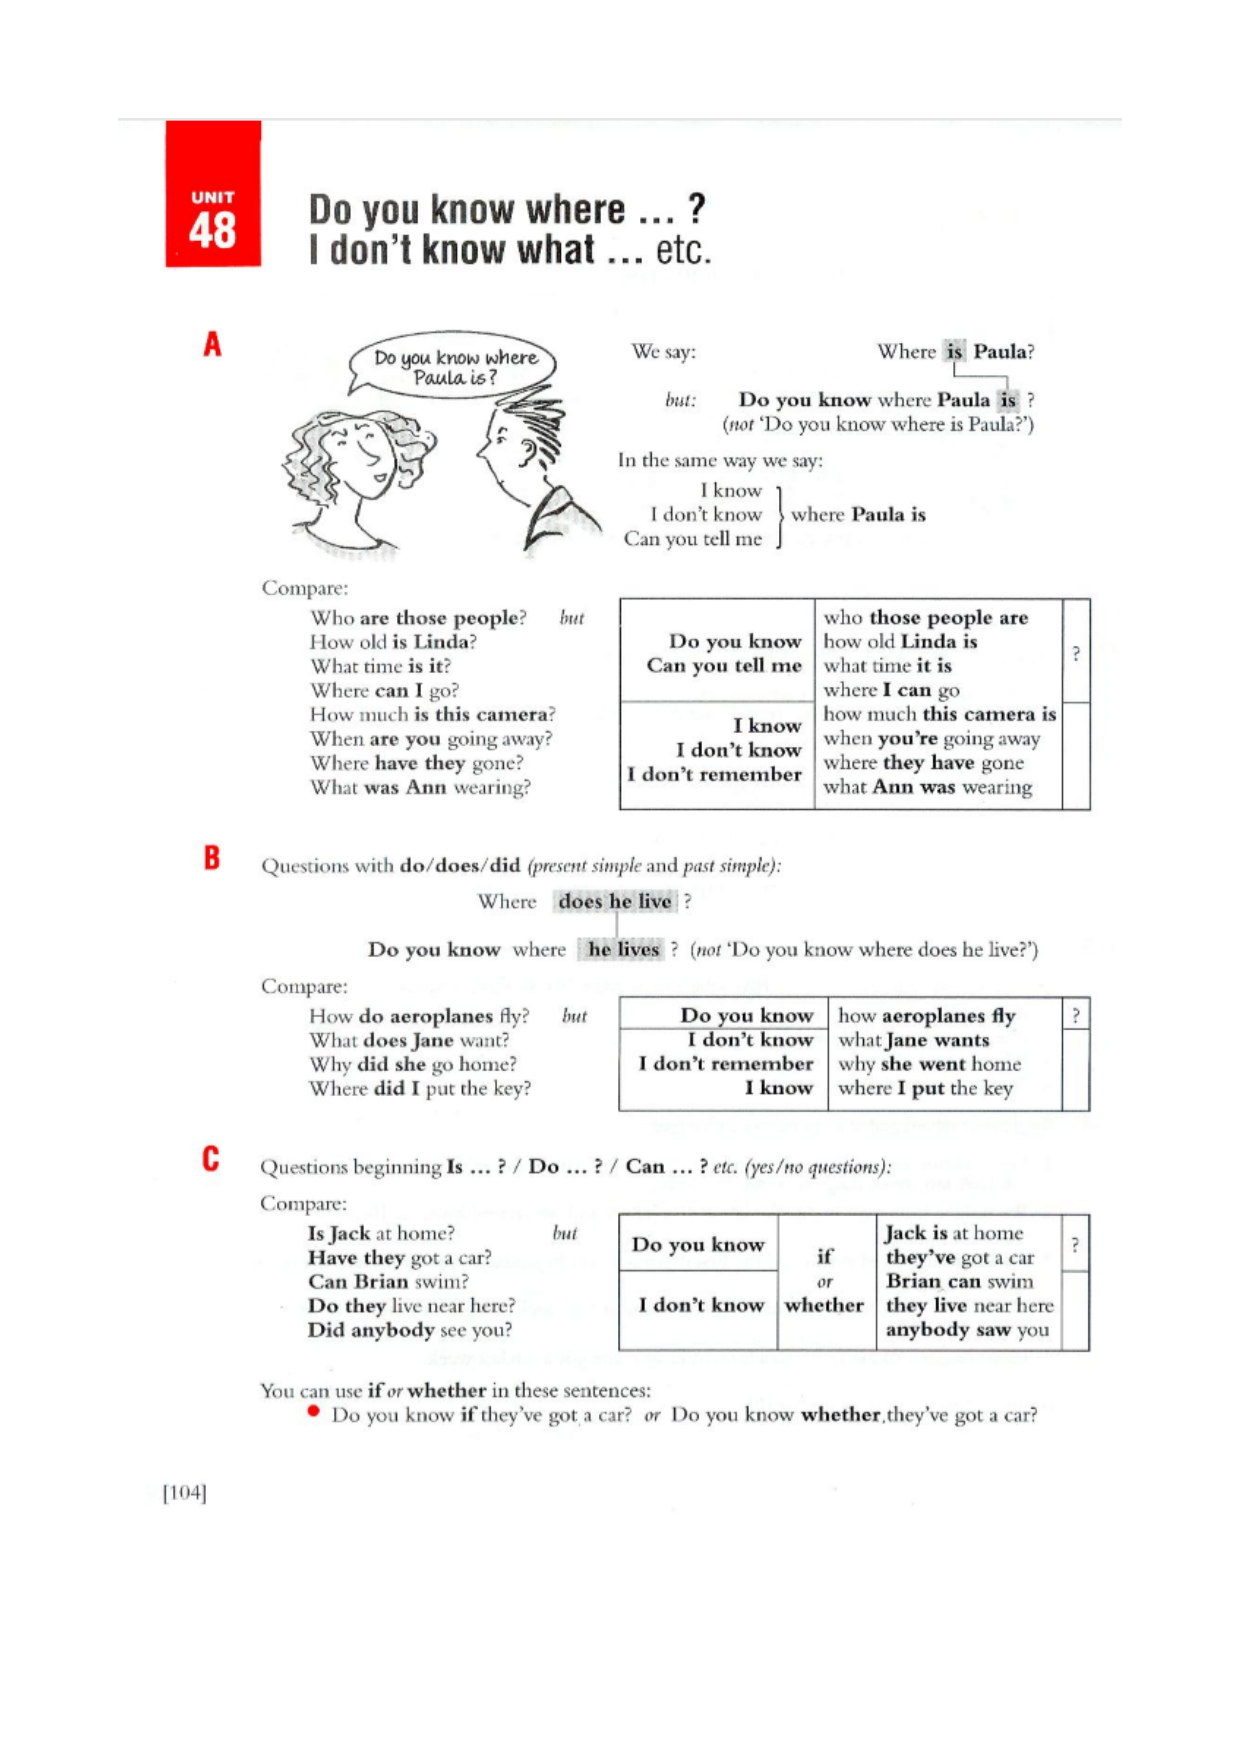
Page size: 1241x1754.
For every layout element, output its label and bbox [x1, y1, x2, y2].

picture [118, 118, 1122, 1522]
